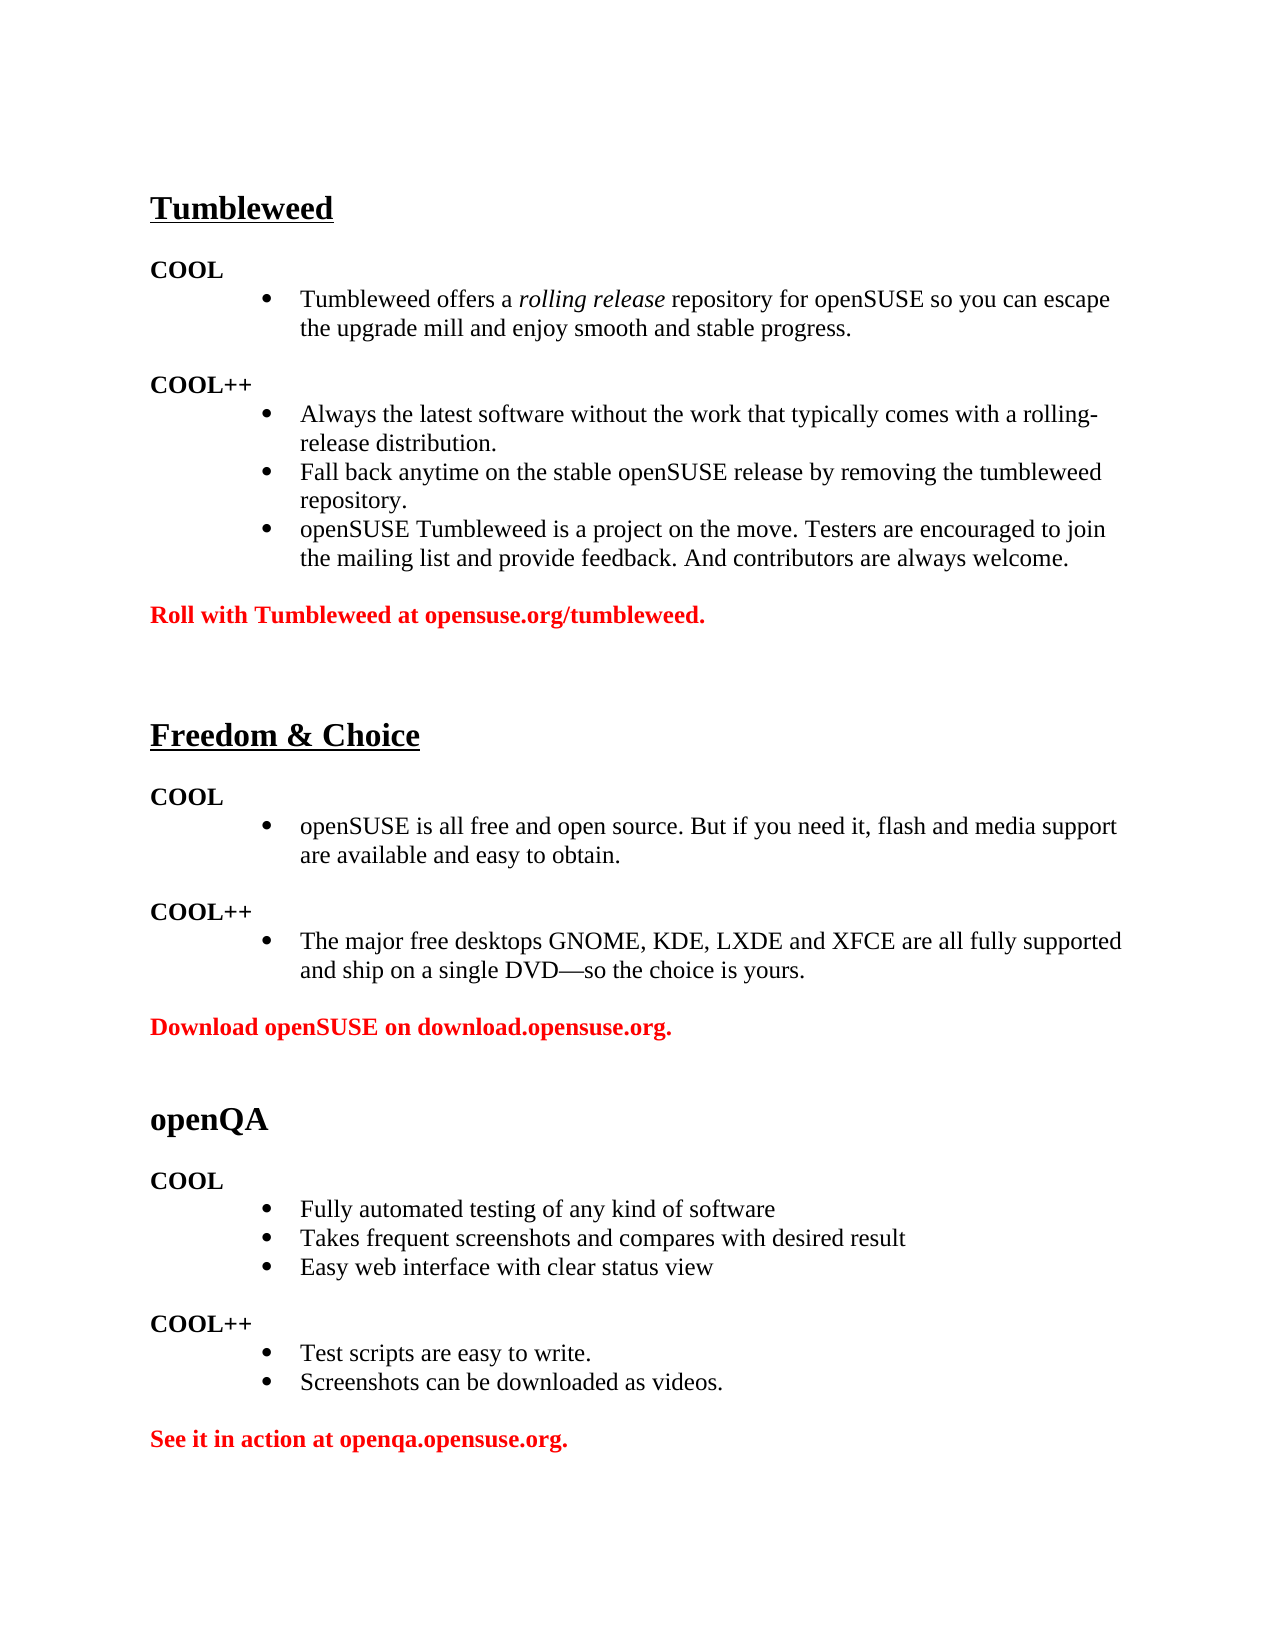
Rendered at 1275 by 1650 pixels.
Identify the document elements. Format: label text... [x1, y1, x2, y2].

list openSUSE Tumbleweed is a project on the move. Testers are encouraged to join the mailing list and provide feedback. And contributors are always welcome. [262, 514, 1125, 572]
list Fall back anytime on the stable openSUSE release by removing the tumbleweed repository. [262, 457, 1125, 514]
list Fully automated testing of any kind of software [262, 1194, 1125, 1223]
text COOL [150, 782, 1125, 811]
list Screenshots can be downloaded as videos. [262, 1367, 1125, 1396]
text COOL [150, 1166, 1125, 1194]
text Tumbleweed [150, 188, 1125, 227]
list Easy web interface with clear status view [262, 1252, 1125, 1281]
text Download openSUSE on download.opensuse.org. [150, 1012, 1125, 1041]
text See it in action at openqa.opensuse.org. [150, 1424, 1125, 1453]
list openSUSE is all free and open source. But if you need it, flash and media support are available and easy to obtain. [262, 811, 1125, 869]
list Tumbleweed offers a rolling release repository for openSUSE so you can escape the upgrade mill and enjoy smooth and stable progress. [262, 284, 1125, 342]
text COOL++ [150, 897, 1125, 926]
list Test scripts are easy to write. [262, 1338, 1125, 1367]
list Takes frequent screenshots and compares with desired result [262, 1223, 1125, 1252]
text Freedom & Choice [150, 715, 1125, 754]
text COOL++ [150, 1309, 1125, 1338]
text Roll with Tumbleweed at opensuse.org/tumbleweed. [150, 600, 1125, 629]
text COOL++ [150, 370, 1125, 399]
list Always the latest software without the work that typically comes with a rolling-release distribution. [262, 399, 1125, 457]
text openQA [150, 1099, 1125, 1137]
text COOL [150, 255, 1125, 284]
list The major free desktops GNOME, KDE, LXDE and XFCE are all fully supported and ship on a single DVD—so the choice is yours. [262, 926, 1125, 984]
